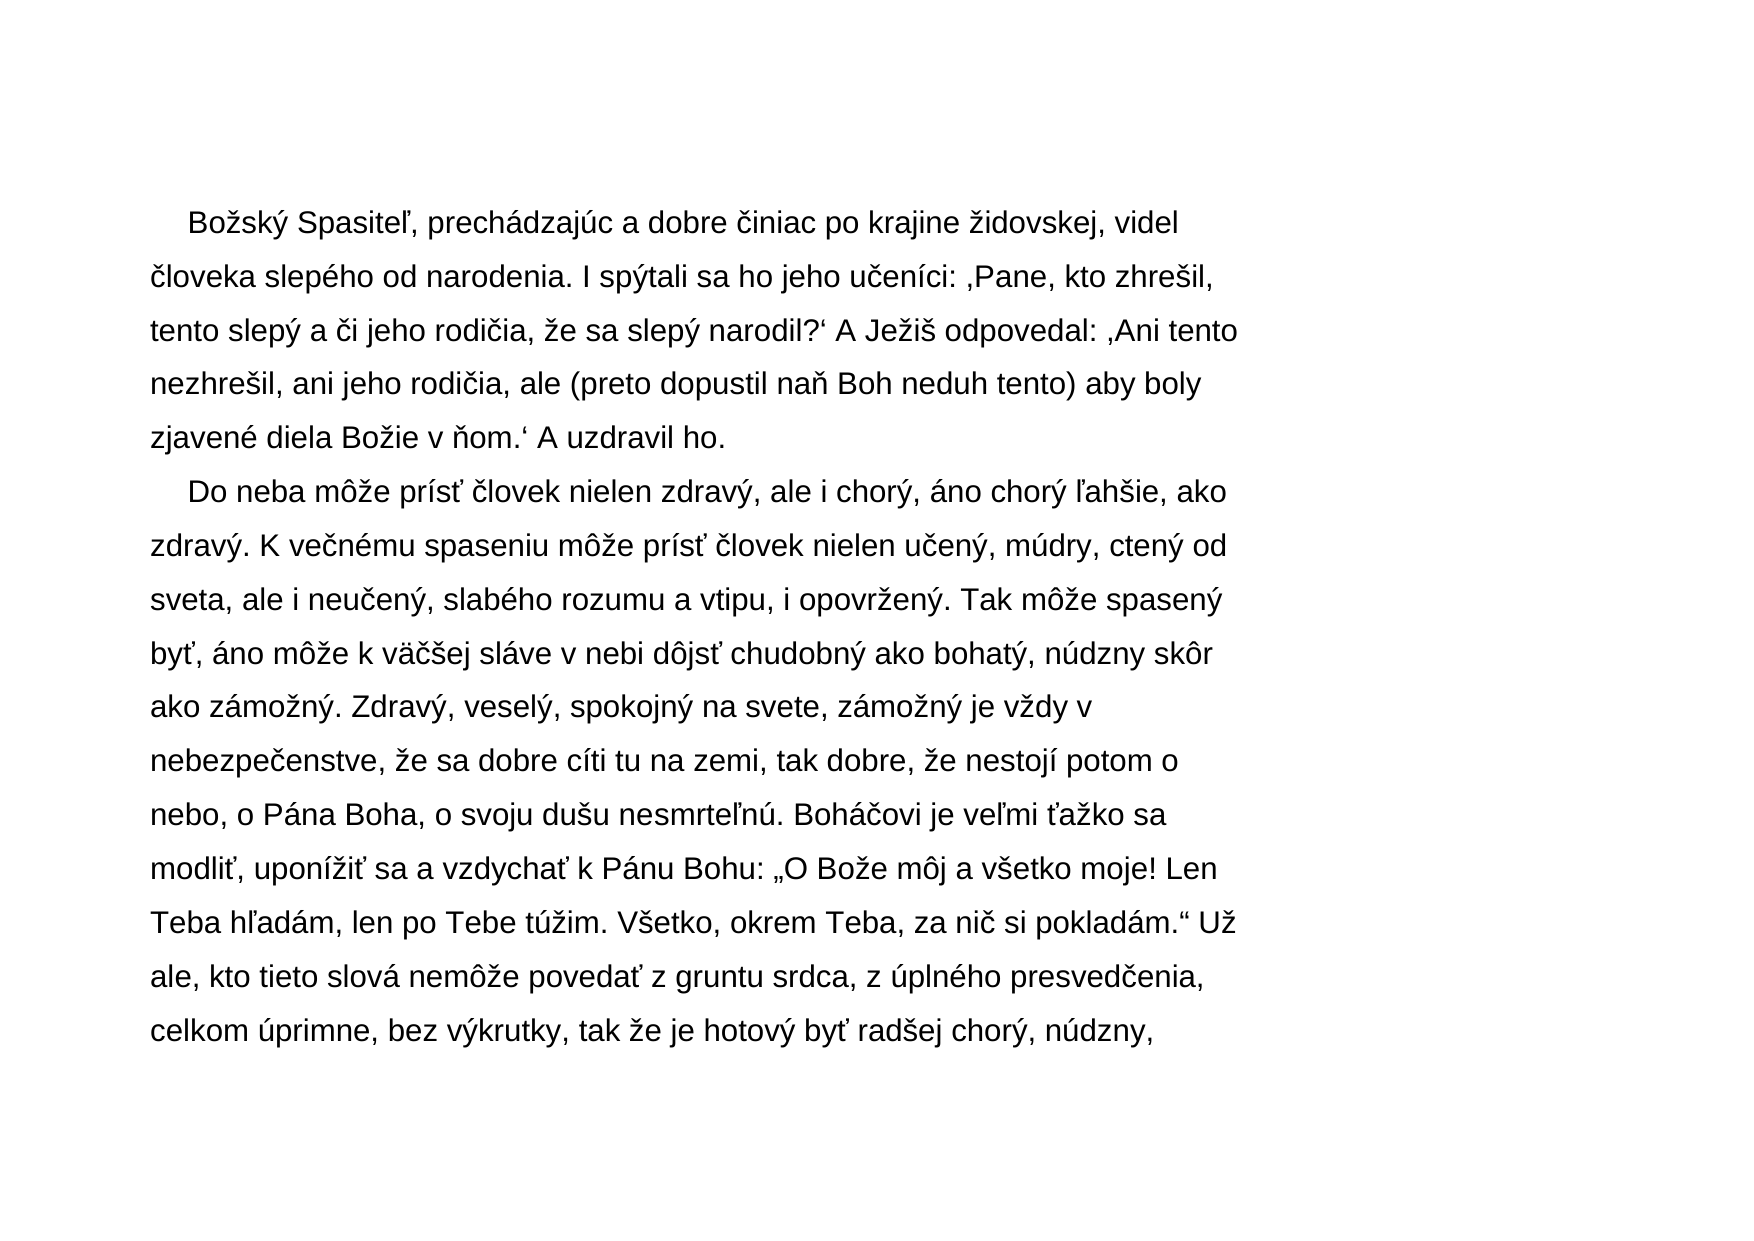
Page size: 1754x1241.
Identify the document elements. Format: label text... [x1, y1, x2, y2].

text Do neba môže prísť človek nielen zdravý, ale i chorý, áno chorý ľahšie, ako zdravý. K večnému spaseniu môže prísť človek nielen učený, múdry, ctený od sveta, ale i neučený, slabého rozumu a vtipu, i opovržený. Tak môže spasený byť, áno môže k väčšej sláve v nebi dôjsť chudobný ako bohatý, núdzny skôr ako zámožný. Zdravý, veselý, spokojný na svete, zámožný je vždy v nebezpečenstve, že sa dobre cíti tu na zemi, tak dobre, že nestojí potom o nebo, o Pána Boha, o svoju dušu ne­smrteľnú. Boháčovi je veľmi ťažko sa modliť, uponížiť sa a vzdychať k Pánu Bohu: „O Bože môj a všetko moje! Len Teba hľadám, len po Tebe túžim. Všetko, okrem Teba, za nič si pokladám.“ Už ale, kto tieto slová nemôže povedať z gruntu srdca, z úplného presvedčenia, celkom úprimne, bez výkrutky, tak že je hotový byť radšej chorý, núdzny, [150, 473, 1243, 1048]
text Božský Spasiteľ, prechádzajúc a dobre činiac po krajine židovskej, videl človeka slepého od narodenia. I spýtali sa ho jeho učeníci: ,Pane, kto zhrešil, tento slepý a či jeho rodičia, že sa slepý narodil?‘ A Ježiš odpovedal: ,Ani tento nezhrešil, ani jeho rodičia, ale (preto dopustil naň Boh neduh tento) aby boly zjavené diela Božie v ňom.‘ A uzdravil ho. [150, 204, 1243, 455]
